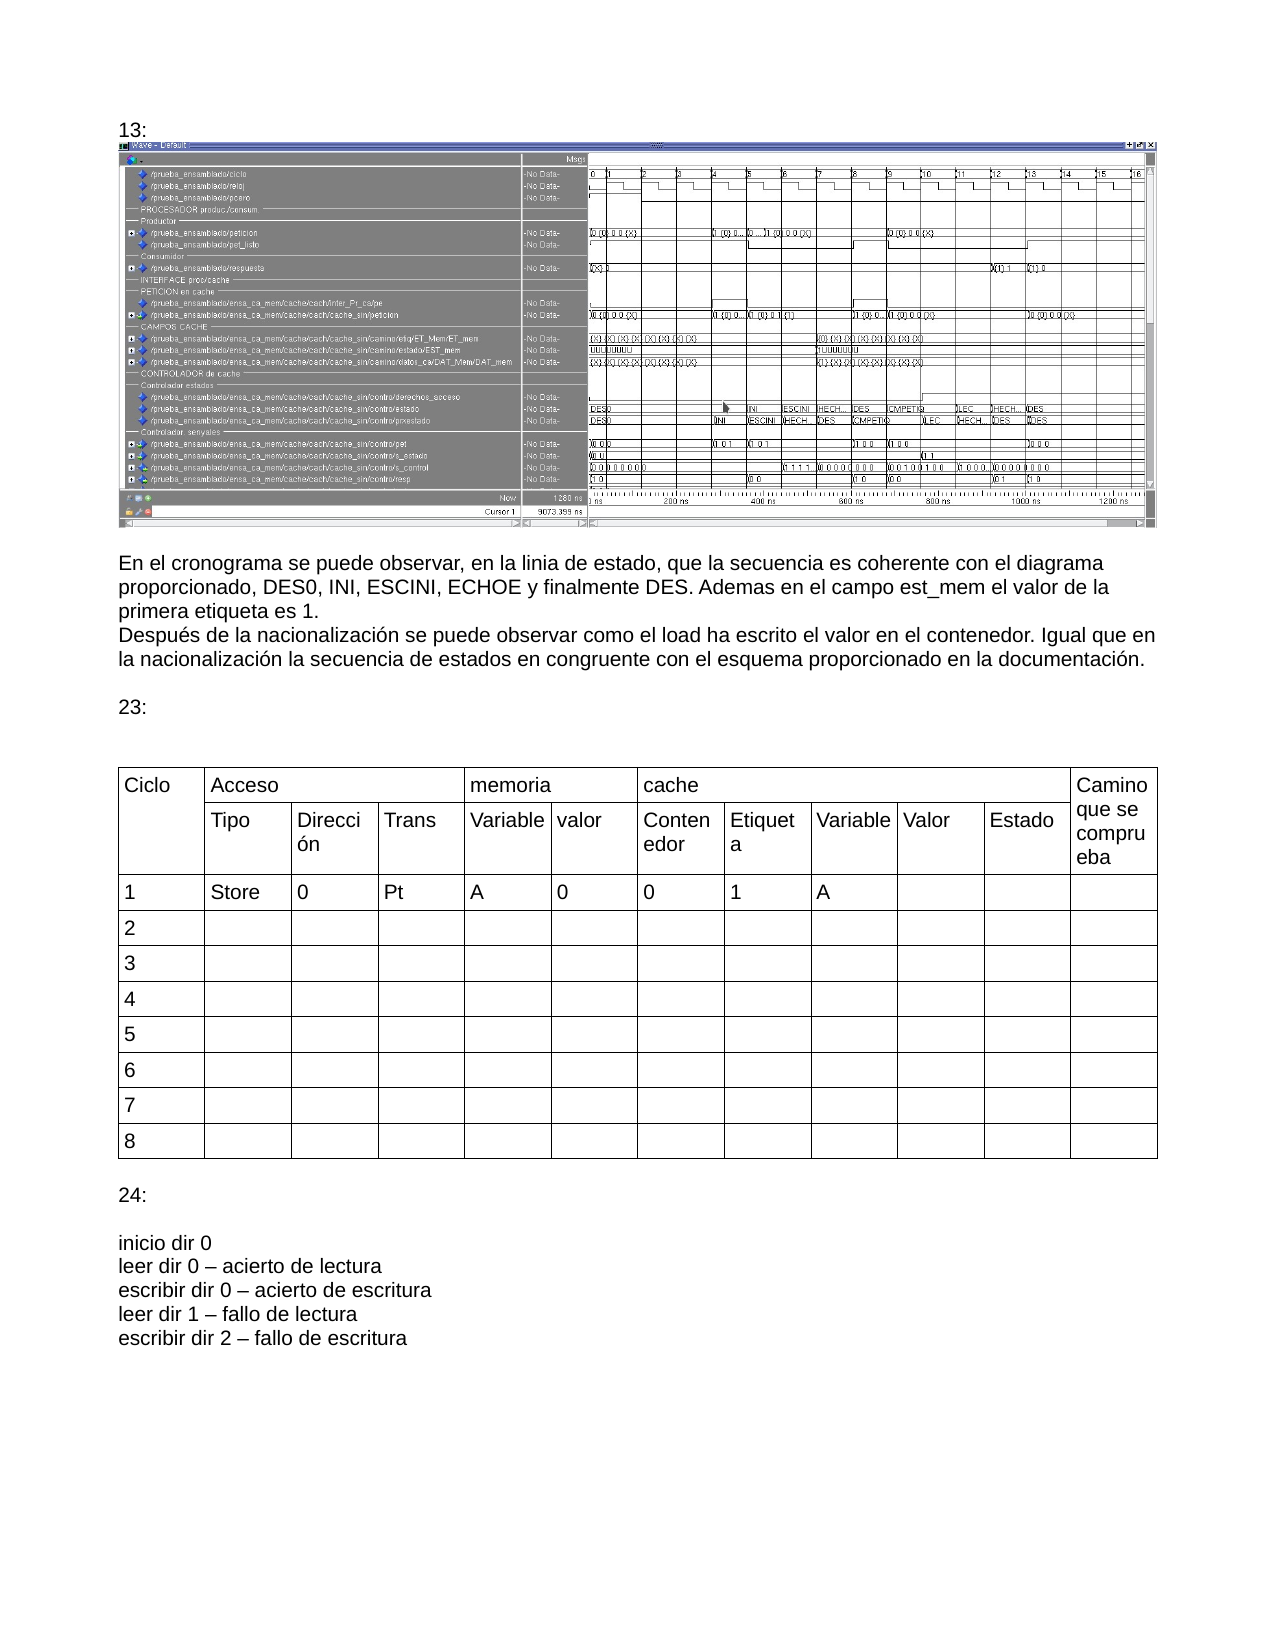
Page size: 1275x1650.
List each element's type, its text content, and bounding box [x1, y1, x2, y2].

table_cell [638, 911, 724, 945]
table_cell A [465, 875, 551, 910]
table_header Acceso [205, 768, 464, 802]
table_cell [379, 1053, 464, 1087]
table_cell Tipo [205, 803, 291, 874]
table_cell [812, 911, 897, 945]
table_cell [725, 1053, 811, 1087]
table_cell [292, 911, 378, 945]
table_cell [379, 1017, 464, 1052]
table_cell [205, 946, 291, 981]
table_cell [898, 1017, 984, 1052]
table_cell [1071, 1088, 1157, 1123]
table_cell [898, 1053, 984, 1087]
text En el cronograma se puede observar, en la linia de estado, que la secuencia es coherente con el diagrama proporcionado, DES0, INI, ESCINI, ECHOE y finalmente DES. Ademas en el campo est_mem el valor de la primera etiqueta es 1. [118, 551, 1157, 623]
text 23: [118, 695, 1157, 719]
table_cell Variable [812, 803, 897, 874]
table_cell [292, 946, 378, 981]
table_header Camino que se comprueba [1071, 768, 1157, 874]
table_header cache [638, 768, 1070, 802]
text escribir dir 2 – fallo de escritura [118, 1326, 1157, 1350]
table_cell [638, 1124, 724, 1158]
table_cell [205, 982, 291, 1016]
table_cell valor [552, 803, 637, 874]
table_cell [985, 1053, 1070, 1087]
table_cell A [812, 875, 897, 910]
table_cell [985, 946, 1070, 981]
table_cell [205, 911, 291, 945]
table_cell [898, 875, 984, 910]
table_cell [1071, 875, 1157, 910]
table_cell [465, 982, 551, 1016]
table_cell [465, 946, 551, 981]
text 24: [118, 1182, 1157, 1206]
table_cell [812, 1088, 897, 1123]
table_cell 2 [119, 911, 204, 945]
table_cell [465, 911, 551, 945]
table_cell [379, 946, 464, 981]
table_cell [898, 1088, 984, 1123]
table_cell [638, 1088, 724, 1123]
table_cell Estado [985, 803, 1070, 874]
table_cell [1071, 982, 1157, 1016]
table_cell [812, 1124, 897, 1158]
table_cell 8 [119, 1124, 204, 1158]
table_cell [812, 982, 897, 1016]
table_cell [552, 946, 637, 981]
table_cell [552, 1017, 637, 1052]
table_cell [898, 946, 984, 981]
table_cell [985, 911, 1070, 945]
table_cell [292, 1017, 378, 1052]
table_cell Variable [465, 803, 551, 874]
table_cell [292, 1053, 378, 1087]
table_cell [552, 911, 637, 945]
table_cell 5 [119, 1017, 204, 1052]
table_cell [812, 1053, 897, 1087]
table_cell 1 [119, 875, 204, 910]
table_cell [205, 1053, 291, 1087]
table_cell [1071, 911, 1157, 945]
table_cell [205, 1017, 291, 1052]
table_cell 0 [638, 875, 724, 910]
text leer dir 0 – acierto de lectura [118, 1254, 1157, 1278]
table_cell [985, 1124, 1070, 1158]
table_cell [985, 1088, 1070, 1123]
table_cell [552, 982, 637, 1016]
table_cell [898, 911, 984, 945]
table_cell 3 [119, 946, 204, 981]
table_cell 4 [119, 982, 204, 1016]
text escribir dir 0 – acierto de escritura [118, 1278, 1157, 1302]
table_cell [725, 1017, 811, 1052]
table_cell Dirección [292, 803, 378, 874]
text 13: [118, 118, 1157, 142]
table_cell Trans [379, 803, 464, 874]
table_cell [465, 1088, 551, 1123]
table_cell Pt [379, 875, 464, 910]
table_cell 7 [119, 1088, 204, 1123]
table_cell Valor [898, 803, 984, 874]
table_cell [638, 1017, 724, 1052]
table_cell [725, 982, 811, 1016]
text leer dir 1 – fallo de lectura [118, 1302, 1157, 1326]
table_cell [379, 911, 464, 945]
table_cell [638, 982, 724, 1016]
table_cell [898, 982, 984, 1016]
table_cell [552, 1124, 637, 1158]
table_cell [812, 946, 897, 981]
table_cell [1071, 1053, 1157, 1087]
table_cell [465, 1017, 551, 1052]
table_cell [812, 1017, 897, 1052]
table_cell [1071, 1124, 1157, 1158]
table_cell [725, 946, 811, 981]
table_cell [292, 1124, 378, 1158]
table_cell [985, 875, 1070, 910]
table_cell [292, 1088, 378, 1123]
table_cell [1071, 1017, 1157, 1052]
table_cell [205, 1124, 291, 1158]
text inicio dir 0 [118, 1230, 1157, 1254]
table_cell [985, 1017, 1070, 1052]
table_cell [638, 1053, 724, 1087]
table_cell [638, 946, 724, 981]
table_header memoria [465, 768, 637, 802]
table_cell [465, 1124, 551, 1158]
table_cell [725, 1124, 811, 1158]
table_cell [205, 1088, 291, 1123]
table_cell 6 [119, 1053, 204, 1087]
table_cell [898, 1124, 984, 1158]
table_cell 1 [725, 875, 811, 910]
table_cell [985, 982, 1070, 1016]
table_cell [379, 982, 464, 1016]
table_cell [379, 1088, 464, 1123]
table_cell [552, 1053, 637, 1087]
table_cell 0 [292, 875, 378, 910]
table_cell 0 [552, 875, 637, 910]
table_cell Etiqueta [725, 803, 811, 874]
table_cell [725, 911, 811, 945]
table_cell Store [205, 875, 291, 910]
table_cell Contenedor [638, 803, 724, 874]
table_cell [725, 1088, 811, 1123]
table_header Ciclo [119, 768, 204, 874]
table_cell [465, 1053, 551, 1087]
table_cell [379, 1124, 464, 1158]
picture [118, 142, 1157, 528]
table_cell [292, 982, 378, 1016]
table_cell [1071, 946, 1157, 981]
text Después de la nacionalización se puede observar como el load ha escrito el valor en el contenedor. Igual que en la nacionalización la secuencia de estados en congruente con el esquema proporcionado en la documentación. [118, 623, 1157, 671]
table_cell [552, 1088, 637, 1123]
